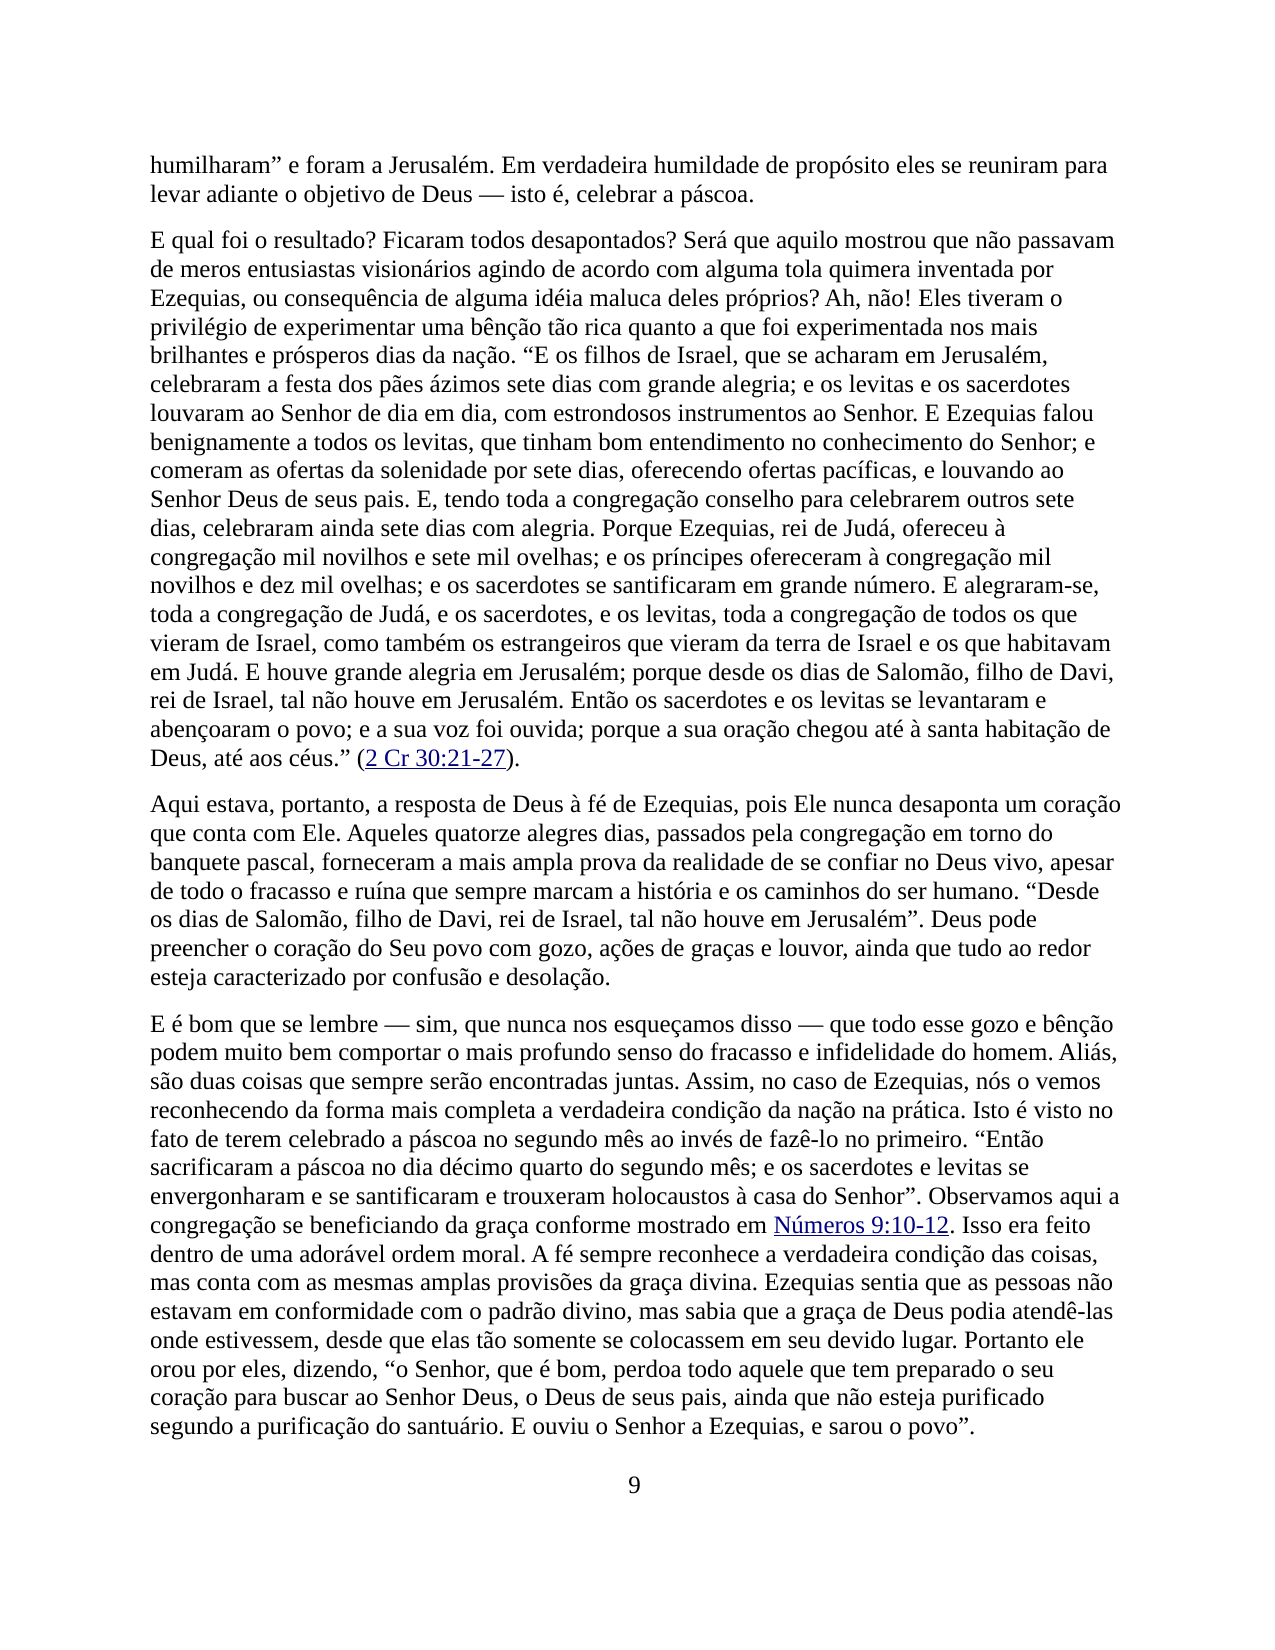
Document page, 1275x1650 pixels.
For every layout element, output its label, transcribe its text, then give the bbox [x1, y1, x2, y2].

text Aqui estava, portanto, a resposta de Deus à fé de Ezequias, pois Ele nunca desaponta um coração que conta com Ele. Aqueles quatorze alegres dias, passados pela congregação em torno do banquete pascal, forneceram a mais ampla prova da realidade de se confiar no Deus vivo, apesar de todo o fracasso e ruína que sempre marcam a história e os caminhos do ser humano. “Desde os dias de Salomão, filho de Davi, rei de Israel, tal não houve em Jerusalém”. Deus pode preencher o coração do Seu povo com gozo, ações de graças e louvor, ainda que tudo ao redor esteja caracterizado por confusão e desolação. [150, 789, 1125, 991]
text humilharam” e foram a Jerusalém. Em verdadeira humildade de propósito eles se reuniram para levar adiante o objetivo de Deus — isto é, celebrar a páscoa. [150, 150, 1125, 207]
text E é bom que se lembre — sim, que nunca nos esqueçamos disso — que todo esse gozo e bênção podem muito bem comportar o mais profundo senso do fracasso e infidelidade do homem. Aliás, são duas coisas que sempre serão encontradas juntas. Assim, no caso de Ezequias, nós o vemos reconhecendo da forma mais completa a verdadeira condição da nação na prática. Isto é visto no fato de terem celebrado a páscoa no segundo mês ao invés de fazê-lo no primeiro. “Então sacrificaram a páscoa no dia décimo quarto do segundo mês; e os sacerdotes e levitas se envergonharam e se santificaram e trouxeram holocaustos à casa do Senhor”. Observamos aqui a congregação se beneficiando da graça conforme mostrado em Números 9:10-12. Isso era feito dentro de uma adorável ordem moral. A fé sempre reconhece a verdadeira condição das coisas, mas conta com as mesmas amplas provisões da graça divina. Ezequias sentia que as pessoas não estavam em conformidade com o padrão divino, mas sabia que a graça de Deus podia atendê-las onde estivessem, desde que elas tão somente se colocassem em seu devido lugar. Portanto ele orou por eles, dizendo, “o Senhor, que é bom, perdoa todo aquele que tem preparado o seu coração para buscar ao Senhor Deus, o Deus de seus pais, ainda que não esteja purificado segundo a purificação do santuário. E ouviu o Senhor a Ezequias, e sarou o povo”. [150, 1009, 1125, 1440]
text E qual foi o resultado? Ficaram todos desapontados? Será que aquilo mostrou que não passavam de meros entusiastas visionários agindo de acordo com alguma tola quimera inventada por Ezequias, ou consequência de alguma idéia maluca deles próprios? Ah, não! Eles tiveram o privilégio de experimentar uma bênção tão rica quanto a que foi experimentada nos mais brilhantes e prósperos dias da nação. “E os filhos de Israel, que se acharam em Jerusalém, celebraram a festa dos pães ázimos sete dias com grande alegria; e os levitas e os sacerdotes louvaram ao Senhor de dia em dia, com estrondosos instrumentos ao Senhor. E Ezequias falou benignamente a todos os levitas, que tinham bom entendimento no conhecimento do Senhor; e comeram as ofertas da solenidade por sete dias, oferecendo ofertas pacíficas, e louvando ao Senhor Deus de seus pais. E, tendo toda a congregação conselho para celebrarem outros sete dias, celebraram ainda sete dias com alegria. Porque Ezequias, rei de Judá, ofereceu à congregação mil novilhos e sete mil ovelhas; e os príncipes ofereceram à congregação mil novilhos e dez mil ovelhas; e os sacerdotes se santificaram em grande número. E alegraram-se, toda a congregação de Judá, e os sacerdotes, e os levitas, toda a congregação de todos os que vieram de Israel, como também os estrangeiros que vieram da terra de Israel e os que habitavam em Judá. E houve grande alegria em Jerusalém; porque desde os dias de Salomão, filho de Davi, rei de Israel, tal não houve em Jerusalém. Então os sacerdotes e os levitas se levantaram e abençoaram o povo; e a sua voz foi ouvida; porque a sua oração chegou até à santa habitação de Deus, até aos céus.” (2 Cr 30:21-27). [150, 225, 1125, 772]
